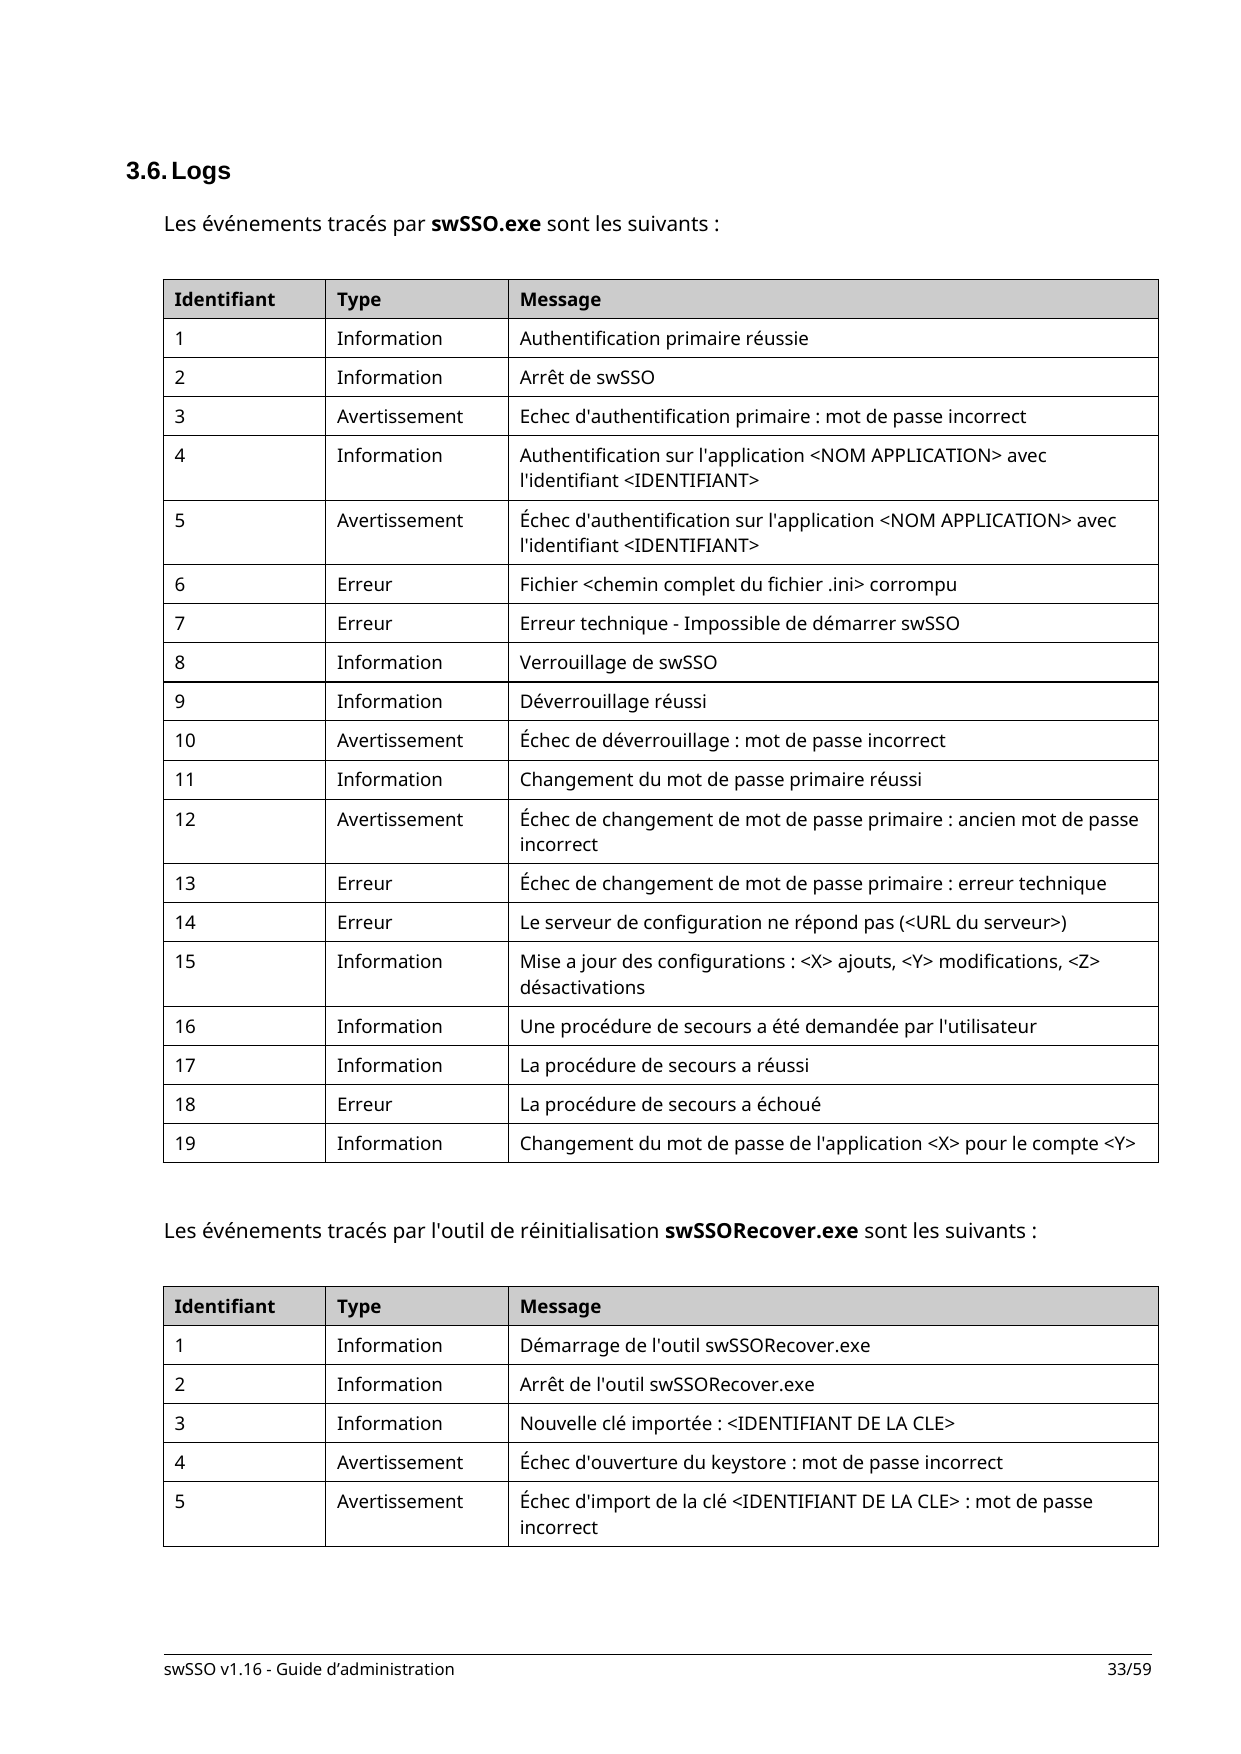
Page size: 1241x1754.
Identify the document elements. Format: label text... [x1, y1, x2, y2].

table_cell Information [326, 1404, 508, 1442]
table_cell Arrêt de l'outil swSSORecover.exe [509, 1365, 1158, 1403]
table_cell Authentification primaire réussie [509, 319, 1158, 357]
table_cell 4 [164, 436, 325, 499]
table_cell Information [326, 942, 508, 1006]
table_cell 10 [164, 721, 325, 759]
text Les événements tracés par l'outil de réinitialisation swSSORecover.exe sont les suivants : [164, 1217, 1152, 1245]
table_cell Échec d'import de la clé <IDENTIFIANT DE LA CLE> : mot de passe incorrect [509, 1482, 1158, 1546]
table_cell 7 [164, 604, 325, 642]
table_cell Démarrage de l'outil swSSORecover.exe [509, 1326, 1158, 1364]
table_cell 11 [164, 761, 325, 798]
table_cell 2 [164, 1365, 325, 1403]
table_cell 13 [164, 864, 325, 902]
table_cell 12 [164, 800, 325, 863]
table_cell Information [326, 1046, 508, 1084]
table_cell Erreur [326, 864, 508, 902]
table_cell Avertissement [326, 1443, 508, 1481]
table_cell Information [326, 1326, 508, 1364]
table_cell Verrouillage de swSSO [509, 643, 1158, 681]
table_cell Échec d'ouverture du keystore : mot de passe incorrect [509, 1443, 1158, 1481]
table_cell Échec de déverrouillage : mot de passe incorrect [509, 721, 1158, 759]
table_cell Erreur [326, 604, 508, 642]
table_cell Information [326, 436, 508, 499]
table_cell 5 [164, 501, 325, 564]
table_cell Erreur [326, 1085, 508, 1123]
table_cell 9 [164, 683, 325, 720]
table_cell Échec de changement de mot de passe primaire : ancien mot de passe incorrect [509, 800, 1158, 863]
table_cell Information [326, 1365, 508, 1403]
table_header Type [326, 1287, 508, 1325]
table_cell Erreur [326, 565, 508, 603]
table_header Identifiant [164, 280, 325, 318]
table_cell Le serveur de configuration ne répond pas (<URL du serveur>) [509, 903, 1158, 941]
table_cell Avertissement [326, 800, 508, 863]
table_cell 1 [164, 1326, 325, 1364]
table_cell 8 [164, 643, 325, 681]
table_header Type [326, 280, 508, 318]
table_cell 6 [164, 565, 325, 603]
table_cell Avertissement [326, 397, 508, 435]
table_cell Arrêt de swSSO [509, 358, 1158, 396]
table_cell 3 [164, 397, 325, 435]
table_cell Erreur technique - Impossible de démarrer swSSO [509, 604, 1158, 642]
table_cell Avertissement [326, 501, 508, 564]
table_cell Avertissement [326, 721, 508, 759]
subtitle Logs [126, 156, 1152, 184]
table_cell Fichier <chemin complet du fichier .ini> corrompu [509, 565, 1158, 603]
table_cell 1 [164, 319, 325, 357]
table_cell Information [326, 643, 508, 681]
table_cell 4 [164, 1443, 325, 1481]
text Les événements tracés par swSSO.exe sont les suivants : [164, 209, 1152, 238]
table_cell Echec d'authentification primaire : mot de passe incorrect [509, 397, 1158, 435]
table_header Message [509, 1287, 1158, 1325]
table_header Identifiant [164, 1287, 325, 1325]
table_cell Une procédure de secours a été demandée par l'utilisateur [509, 1007, 1158, 1045]
table_cell 2 [164, 358, 325, 396]
table_cell Échec d'authentification sur l'application <NOM APPLICATION> avec l'identifiant <IDENTIFIANT> [509, 501, 1158, 564]
table_cell 17 [164, 1046, 325, 1084]
table_cell Information [326, 1007, 508, 1045]
table_cell 5 [164, 1482, 325, 1546]
table_cell Information [326, 761, 508, 798]
table_cell Changement du mot de passe primaire réussi [509, 761, 1158, 798]
table_cell Avertissement [326, 1482, 508, 1546]
table_cell Authentification sur l'application <NOM APPLICATION> avec l'identifiant <IDENTIFIANT> [509, 436, 1158, 499]
table_cell Déverrouillage réussi [509, 683, 1158, 720]
table_cell 3 [164, 1404, 325, 1442]
table_cell Information [326, 1124, 508, 1162]
table_cell Changement du mot de passe de l'application <X> pour le compte <Y> [509, 1124, 1158, 1162]
table_cell Information [326, 358, 508, 396]
table_cell 18 [164, 1085, 325, 1123]
table_cell Nouvelle clé importée : <IDENTIFIANT DE LA CLE> [509, 1404, 1158, 1442]
table_cell Mise a jour des configurations : <X> ajouts, <Y> modifications, <Z> désactivations [509, 942, 1158, 1006]
table_header Message [509, 280, 1158, 318]
table_cell 16 [164, 1007, 325, 1045]
table_cell Erreur [326, 903, 508, 941]
table_cell Information [326, 319, 508, 357]
table_cell 14 [164, 903, 325, 941]
table_cell Information [326, 683, 508, 720]
table_cell 19 [164, 1124, 325, 1162]
table_cell La procédure de secours a réussi [509, 1046, 1158, 1084]
table_cell Échec de changement de mot de passe primaire : erreur technique [509, 864, 1158, 902]
table_cell La procédure de secours a échoué [509, 1085, 1158, 1123]
table_cell 15 [164, 942, 325, 1006]
